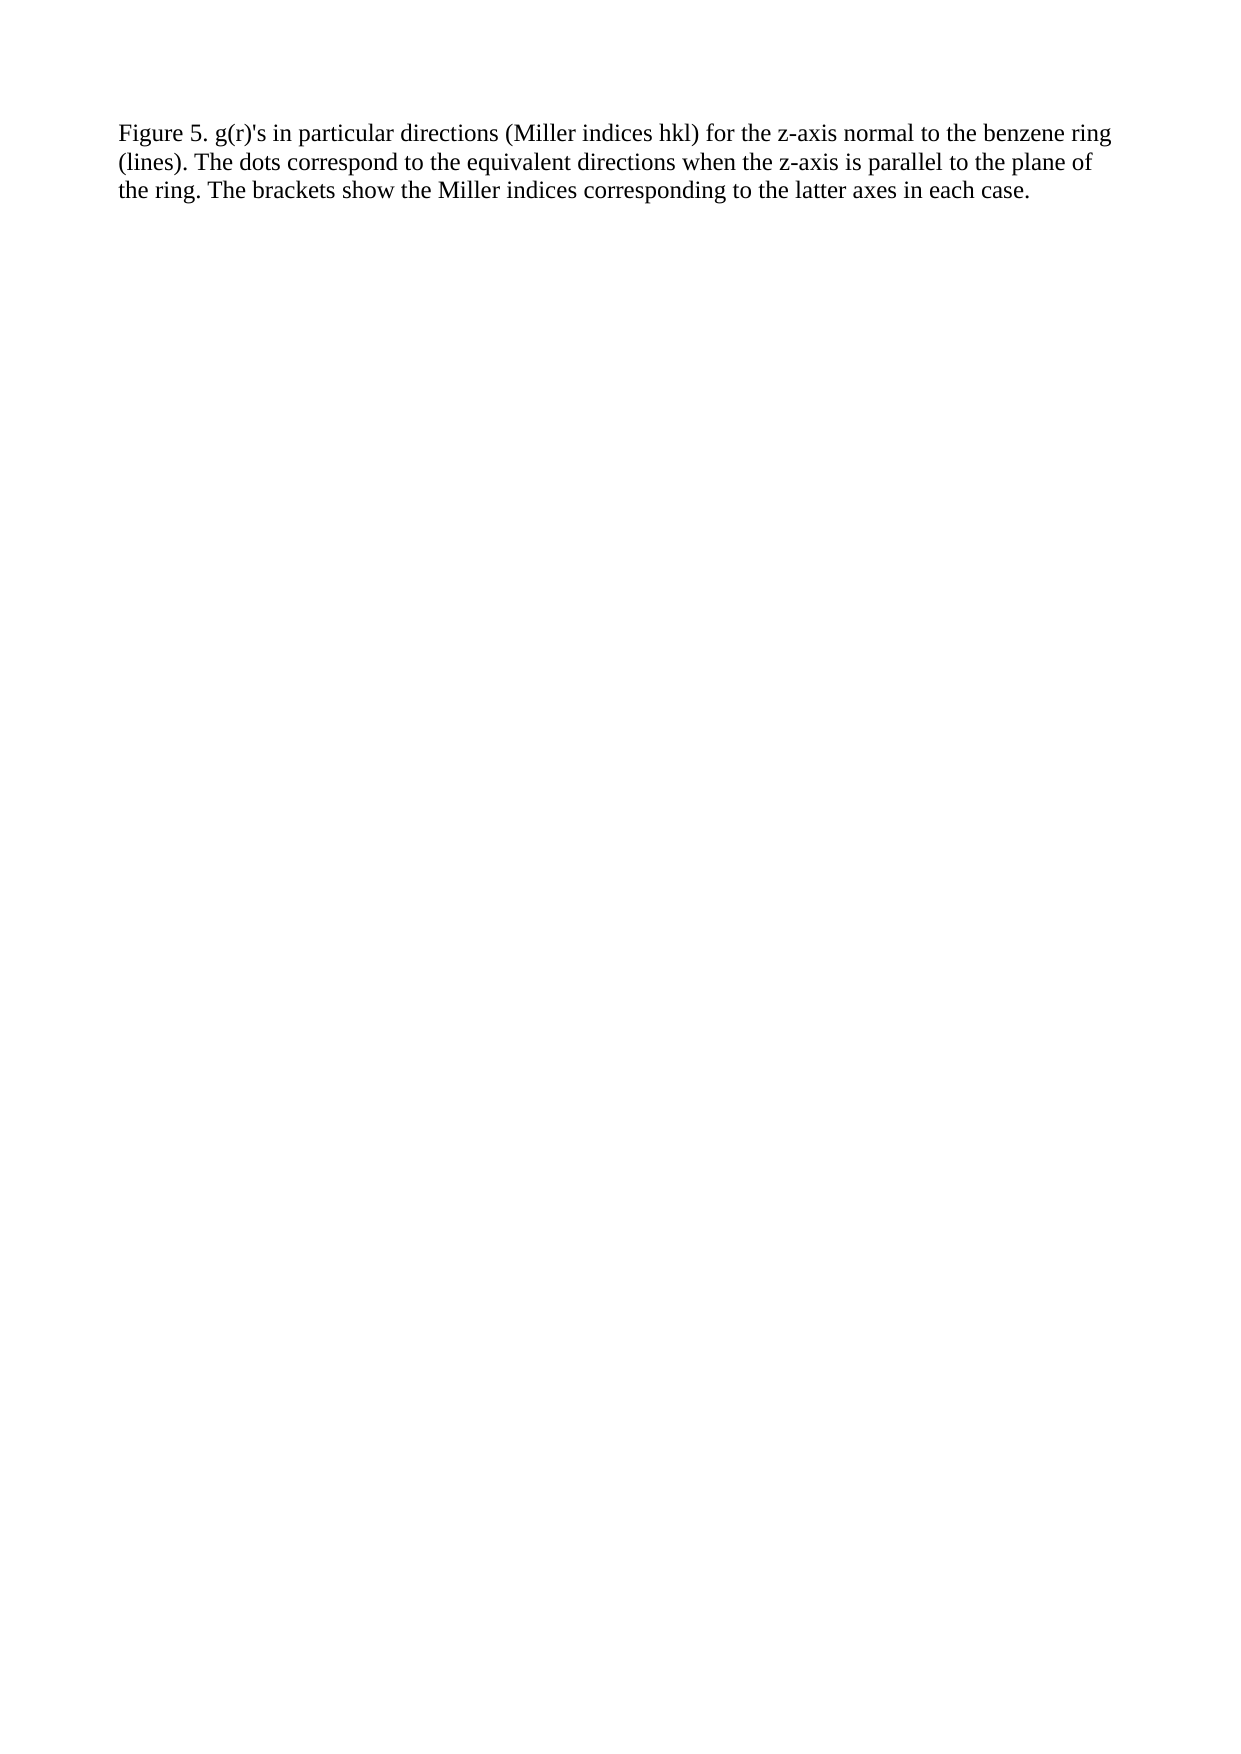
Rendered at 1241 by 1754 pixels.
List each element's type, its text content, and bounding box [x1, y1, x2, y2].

text Figure 5. g(r)'s in particular directions (Miller indices hkl) for the z-axis normal to the benzene ring (lines). The dots correspond to the equivalent directions when the z-axis is parallel to the plane of the ring. The brackets show the Miller indices corresponding to the latter axes in each case. [118, 118, 1122, 204]
